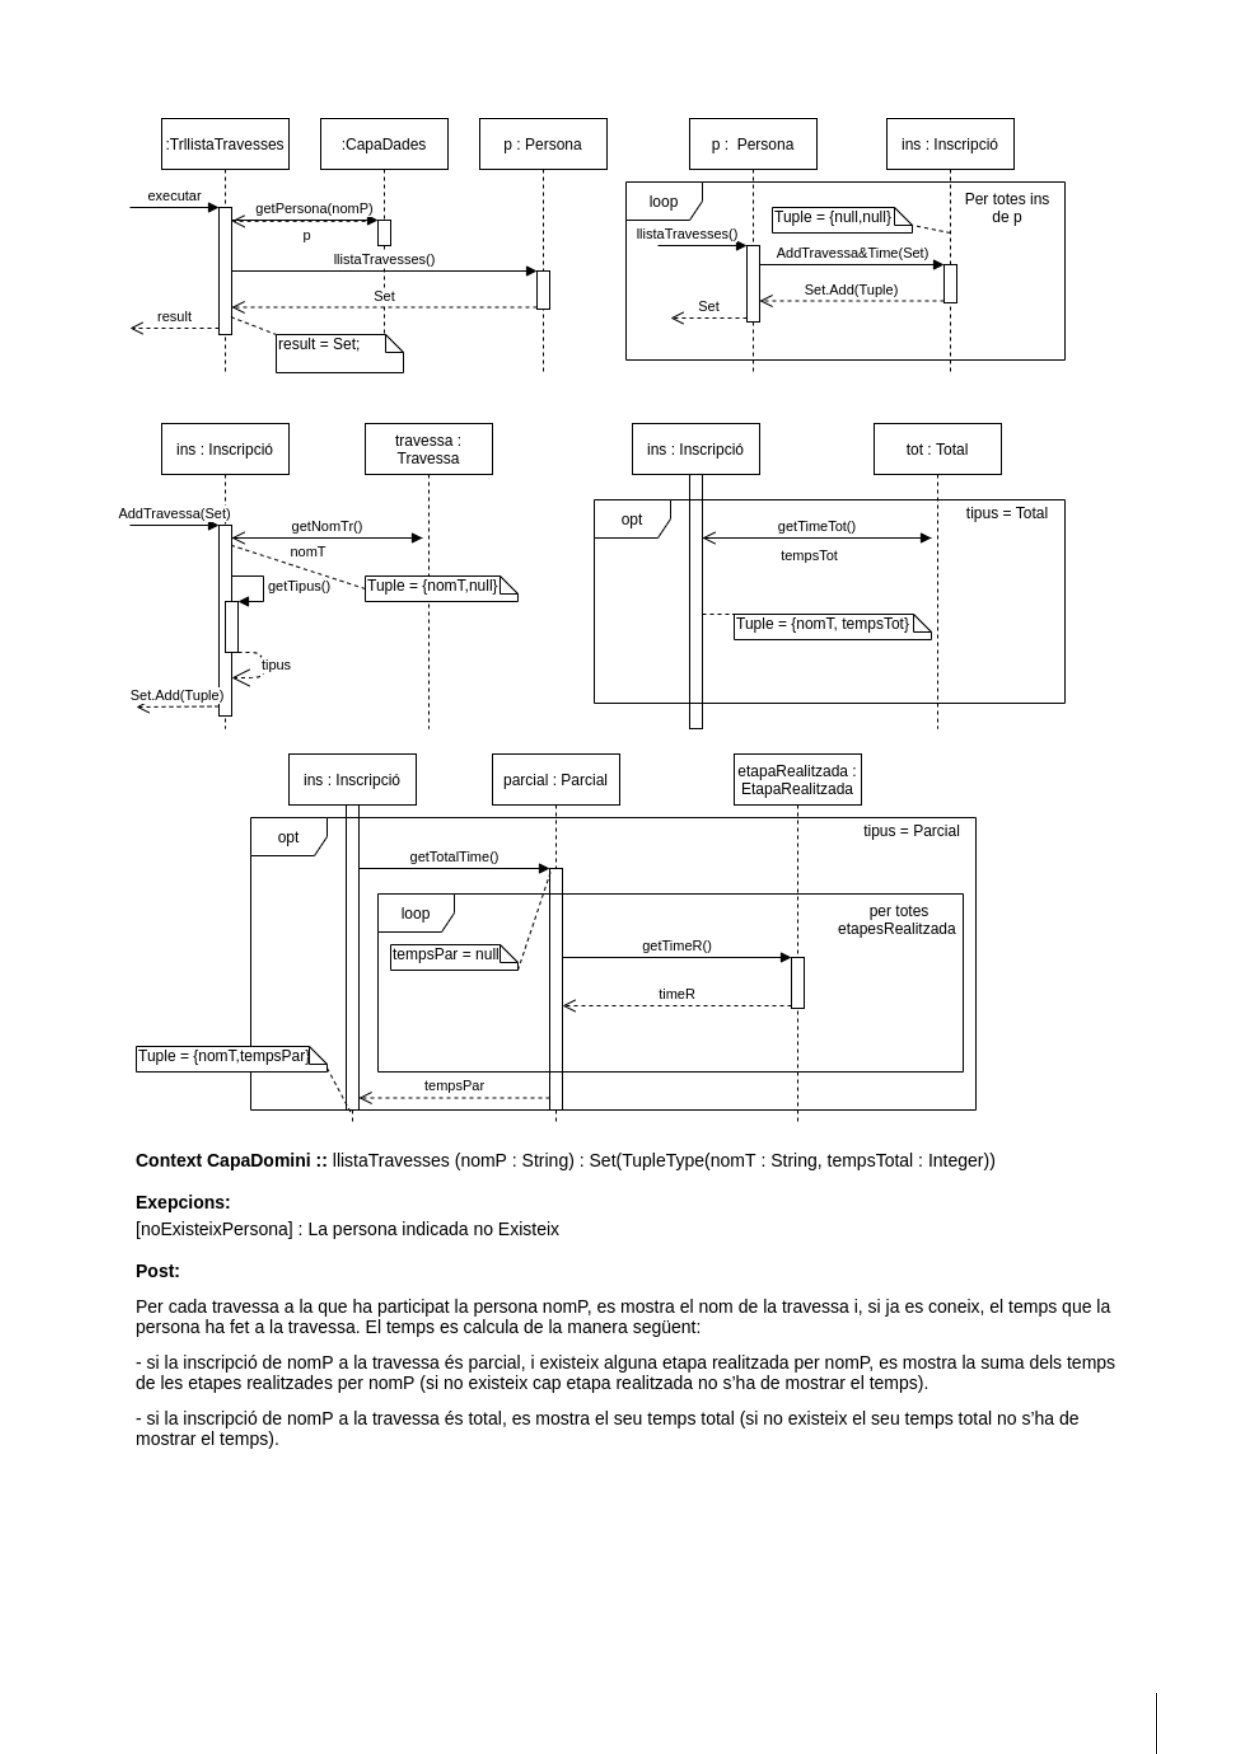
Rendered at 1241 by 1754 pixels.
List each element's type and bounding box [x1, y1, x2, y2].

picture [118, 118, 1123, 1454]
